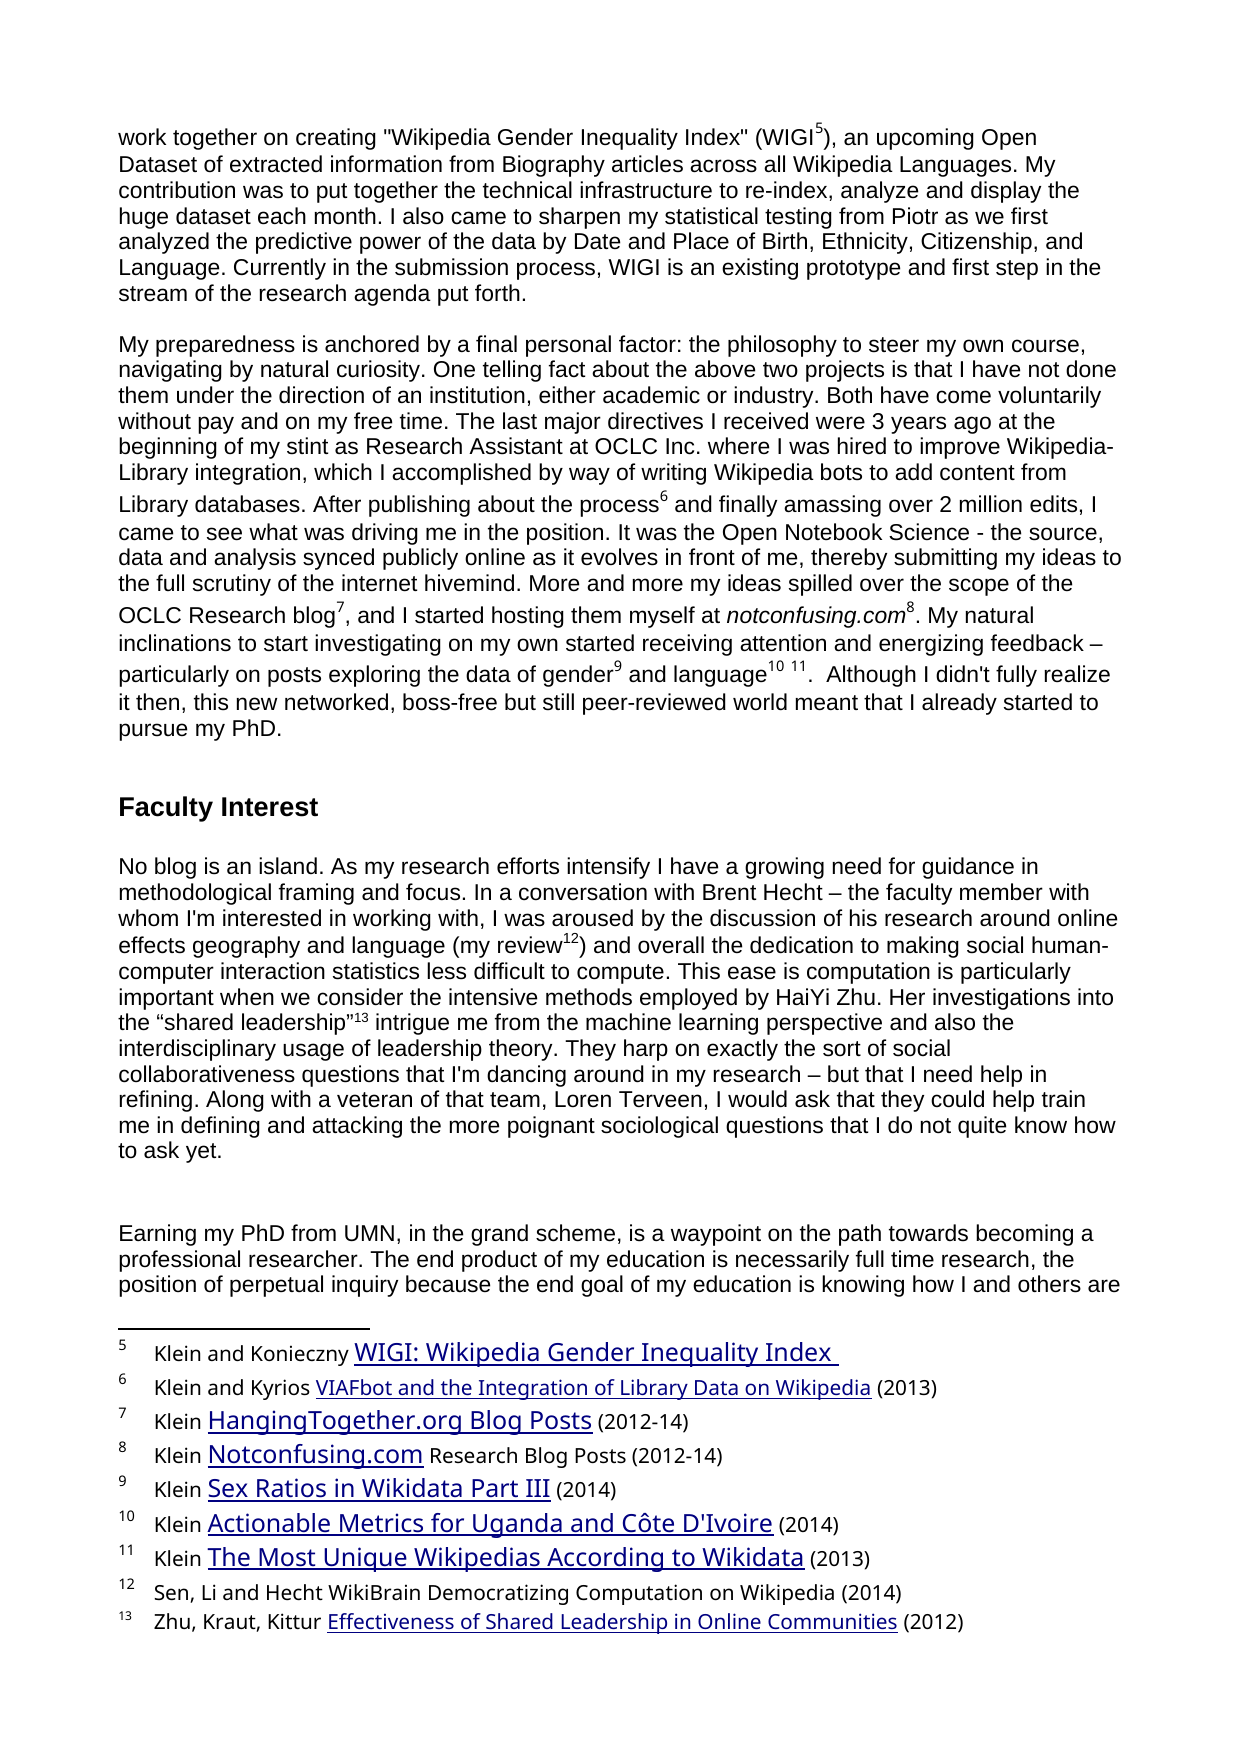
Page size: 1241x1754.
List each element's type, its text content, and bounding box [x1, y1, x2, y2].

text Klein Sex Ratios in Wikidata Part III (2014) [118, 1471, 1122, 1505]
subtitle Faculty Interest [118, 792, 1122, 822]
text No blog is an island. As my research efforts intensify I have a growing need for guidance in methodological framing and focus. In a conversation with Brent Hecht – the faculty member with whom I'm interested in working with, I was aroused by the discussion of his research around online effects geography and language (my review) and overall the dedication to making social human-computer interaction statistics less difficult to compute. This ease is computation is particularly important when we consider the intensive methods employed by HaiYi Zhu. Her investigations into the “shared leadership” intrigue me from the machine learning perspective and also the interdisciplinary usage of leadership theory. They harp on exactly the sort of social collaborativeness questions that I'm dancing around in my research – but that I need help in refining. Along with a veteran of that team, Loren Terveen, I would ask that they could help train me in defining and attacking the more poignant sociological questions that I do not quite know how to ask yet. [118, 854, 1122, 1164]
text Klein HangingTogether.org Blog Posts (2012-14) [118, 1403, 1122, 1437]
text Klein and Kyrios VIAFbot and the Integration of Library Data on Wikipedia (2013) [118, 1369, 1122, 1403]
text Zhu, Kraut, Kittur Effectiveness of Shared Leadership in Online Communities (2012) [118, 1607, 1122, 1636]
text Sen, Li and Hecht WikiBrain Democratizing Computation on Wikipedia (2014) [118, 1573, 1122, 1607]
text work together on creating "Wikipedia Gender Inequality Index" (WIGI), an upcoming Open Dataset of extracted information from Biography articles across all Wikipedia Languages. My contribution was to put together the technical infrastructure to re-index, analyze and display the huge dataset each month. I also came to sharpen my statistical testing from Piotr as we first analyzed the predictive power of the data by Date and Place of Birth, Ethnicity, Citizenship, and Language. Currently in the submission process, WIGI is an existing prototype and first step in the stream of the research agenda put forth. [118, 118, 1122, 306]
text Klein Notconfusing.com Research Blog Posts (2012-14) [118, 1437, 1122, 1471]
text Earning my PhD from UMN, in the grand scheme, is a waypoint on the path towards becoming a professional researcher. The end product of my education is necessarily full time research, the position of perpetual inquiry because the end goal of my education is knowing how I and others are [118, 1221, 1122, 1298]
text Klein The Most Unique Wikipedias According to Wikidata (2013) [118, 1539, 1122, 1573]
text Klein and Konieczny WIGI: Wikipedia Gender Inequality Index [118, 1335, 1122, 1369]
text Klein Actionable Metrics for Uganda and Côte D'Ivoire (2014) [118, 1505, 1122, 1539]
text My preparedness is anchored by a final personal factor: the philosophy to steer my own course, navigating by natural curiosity. One telling fact about the above two projects is that I have not done them under the direction of an institution, either academic or industry. Both have come voluntarily without pay and on my free time. The last major directives I received were 3 years ago at the beginning of my stint as Research Assistant at OCLC Inc. where I was hired to improve Wikipedia-Library integration, which I accomplished by way of writing Wikipedia bots to add content from Library databases. After publishing about the process and finally amassing over 2 million edits, I came to see what was driving me in the position. It was the Open Notebook Science - the source, data and analysis synced publicly online as it evolves in front of me, thereby submitting my ideas to the full scrutiny of the internet hivemind. More and more my ideas spilled over the scope of the OCLC Research blog, and I started hosting them myself at notconfusing.com. My natural inclinations to start investigating on my own started receiving attention and energizing feedback – particularly on posts exploring the data of gender and language . Although I didn't fully realize it then, this new networked, boss-free but still peer-reviewed world meant that I already started to pursue my PhD. [118, 332, 1122, 741]
